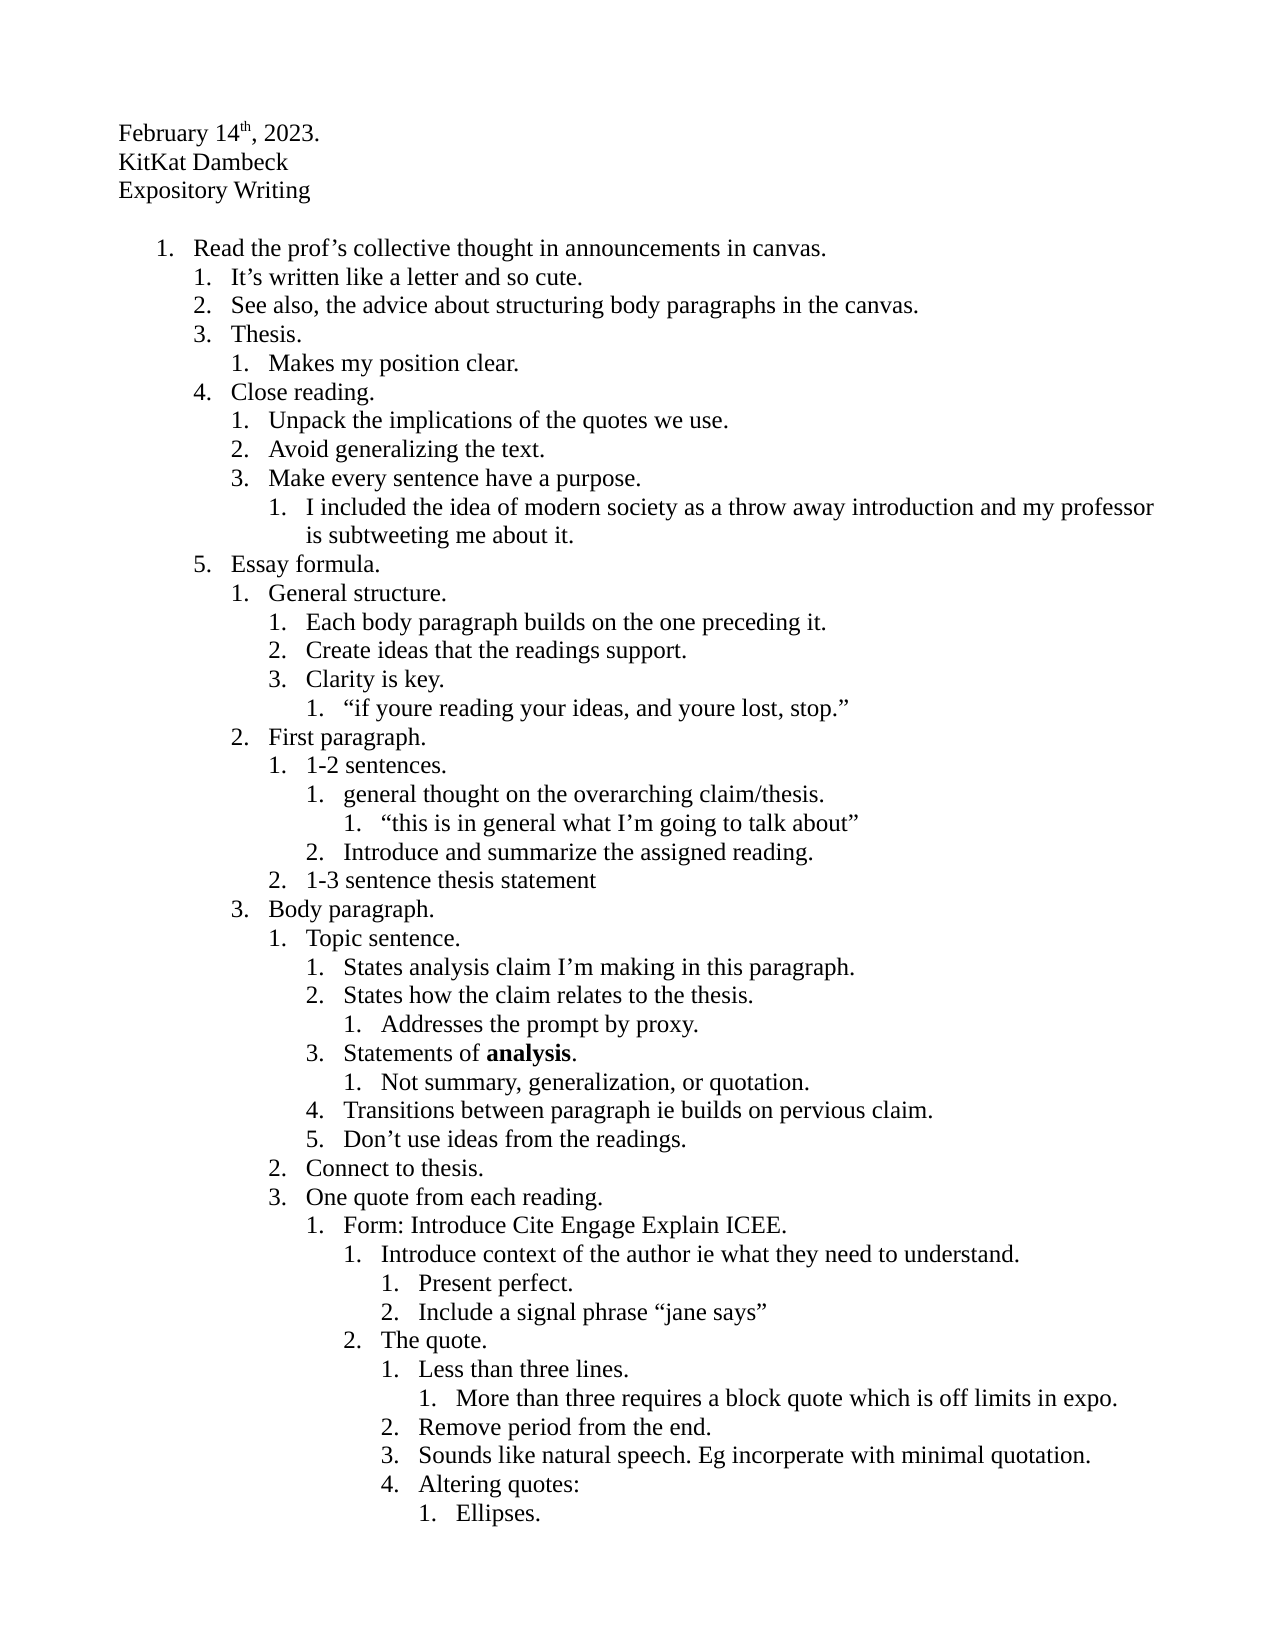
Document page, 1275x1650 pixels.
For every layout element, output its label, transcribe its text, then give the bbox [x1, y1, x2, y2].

list Connect to thesis. [268, 1153, 1157, 1182]
text KitKat Dambeck [118, 147, 1157, 176]
list Body paragraph. [231, 894, 1157, 923]
list Clarity is key. [268, 664, 1157, 693]
list States analysis claim I’m making in this paragraph. [306, 952, 1157, 981]
list “if youre reading your ideas, and youre lost, stop.” [306, 693, 1157, 722]
text Expository Writing [118, 176, 1157, 204]
list Close reading. [193, 377, 1157, 406]
list “this is in general what I’m going to talk about” [343, 808, 1157, 837]
list Makes my position clear. [231, 348, 1157, 377]
list Less than three lines. [381, 1354, 1157, 1383]
list Not summary, generalization, or quotation. [343, 1067, 1157, 1096]
list Thesis. [193, 319, 1157, 348]
list 1-2 sentences. [268, 751, 1157, 779]
list Introduce context of the author ie what they need to understand. [343, 1239, 1157, 1268]
list Sounds like natural speech. Eg incorperate with minimal quotation. [381, 1441, 1157, 1469]
list General structure. [231, 578, 1157, 607]
list Remove period from the end. [381, 1412, 1157, 1441]
list Avoid generalizing the text. [231, 434, 1157, 463]
list Form: Introduce Cite Engage Explain ICEE. [306, 1211, 1157, 1239]
list Introduce and summarize the assigned reading. [306, 837, 1157, 866]
list Unpack the implications of the quotes we use. [231, 406, 1157, 434]
list Altering quotes: [381, 1469, 1157, 1498]
list I included the idea of modern society as a throw away introduction and my professor is subtweeting me about it. [268, 492, 1157, 549]
list Make every sentence have a purpose. [231, 463, 1157, 492]
text February 14th, 2023. [118, 118, 1157, 147]
list Don’t use ideas from the readings. [306, 1124, 1157, 1153]
list It’s written like a letter and so cute. [193, 262, 1157, 291]
list Read the prof’s collective thought in announcements in canvas. [156, 233, 1157, 262]
list States how the claim relates to the thesis. [306, 981, 1157, 1009]
list Transitions between paragraph ie builds on pervious claim. [306, 1096, 1157, 1124]
list Include a signal phrase “jane says” [381, 1297, 1157, 1326]
list Essay formula. [193, 549, 1157, 578]
list Topic sentence. [268, 923, 1157, 952]
list One quote from each reading. [268, 1182, 1157, 1211]
list See also, the advice about structuring body paragraphs in the canvas. [193, 291, 1157, 319]
list Statements of analysis. [306, 1038, 1157, 1067]
list More than three requires a block quote which is off limits in expo. [418, 1383, 1157, 1412]
list 1-3 sentence thesis statement [268, 866, 1157, 894]
list First paragraph. [231, 722, 1157, 751]
list Present perfect. [381, 1268, 1157, 1297]
list The quote. [343, 1326, 1157, 1354]
list general thought on the overarching claim/thesis. [306, 779, 1157, 808]
list Create ideas that the readings support. [268, 636, 1157, 664]
list Addresses the prompt by proxy. [343, 1009, 1157, 1038]
list Each body paragraph builds on the one preceding it. [268, 607, 1157, 636]
list Ellipses. [418, 1498, 1157, 1527]
